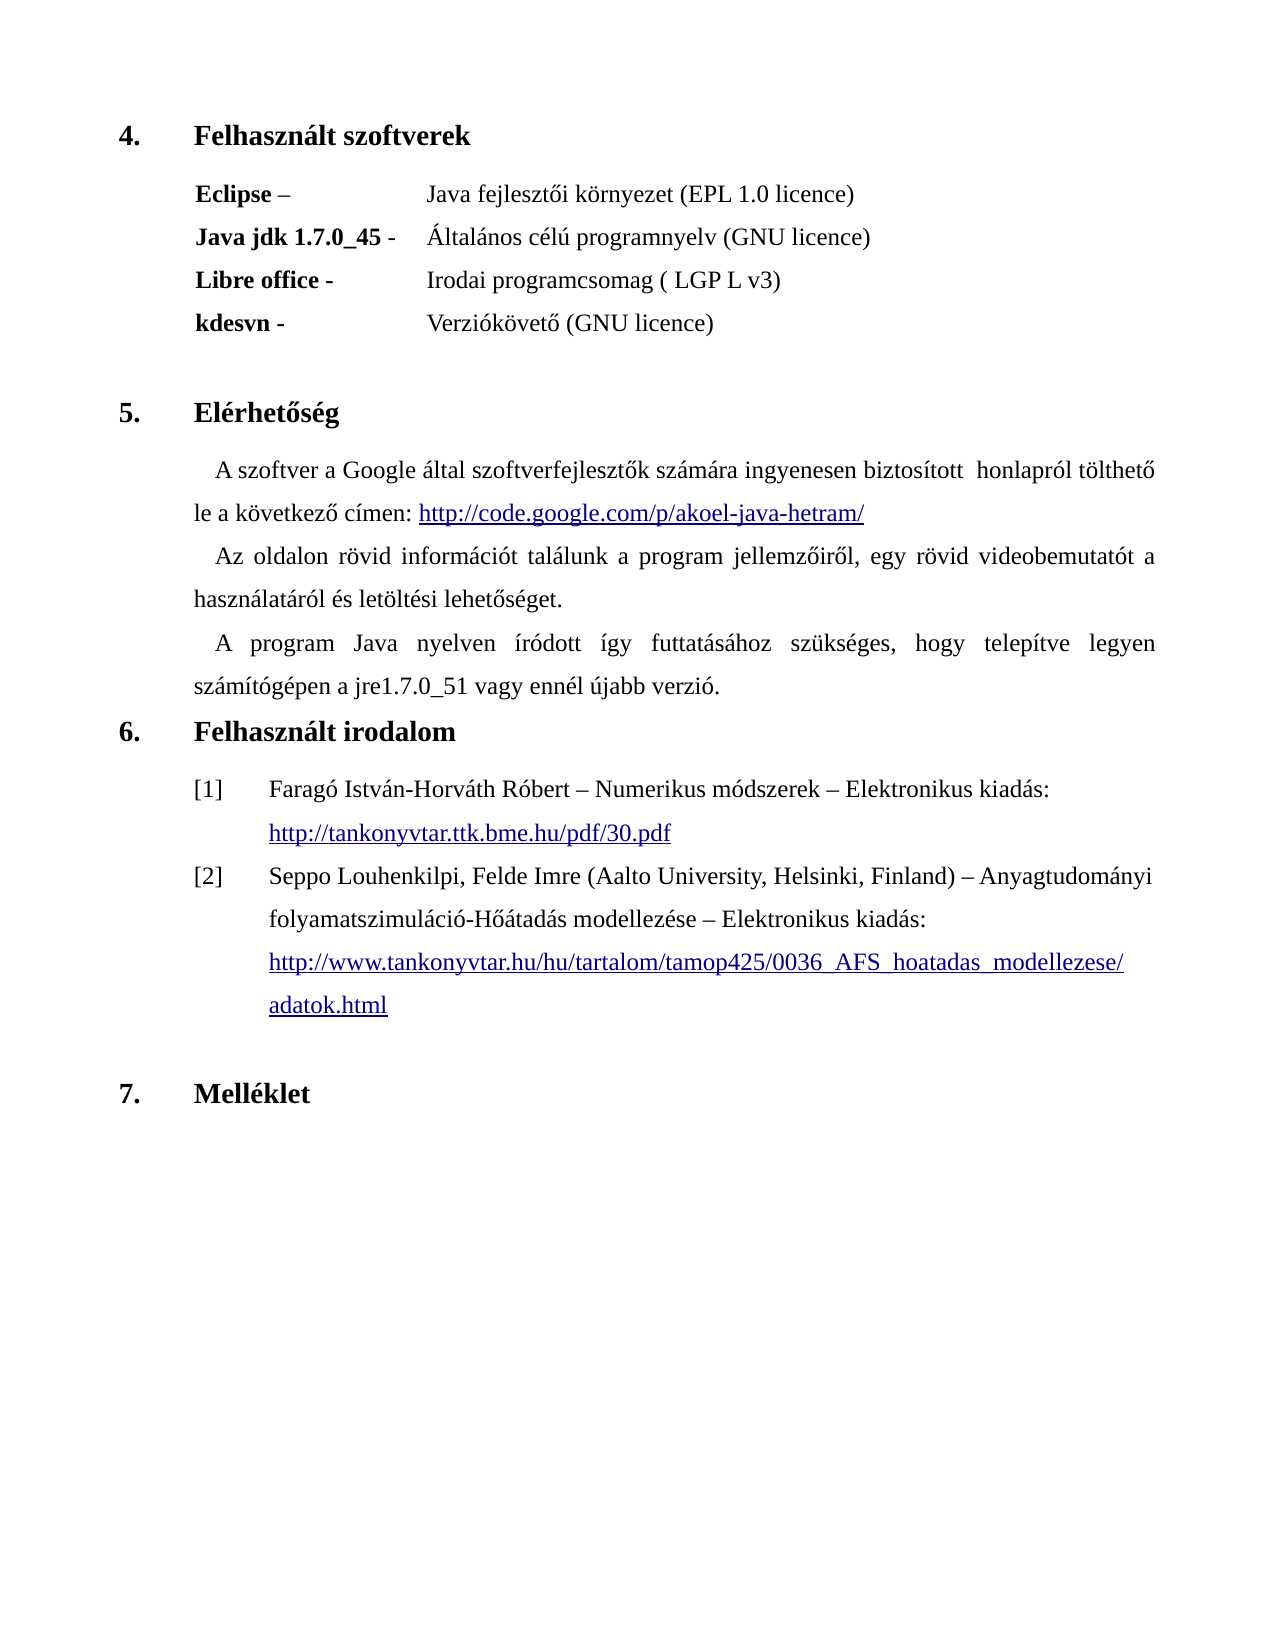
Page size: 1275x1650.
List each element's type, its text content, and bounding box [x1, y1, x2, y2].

text Az oldalon rövid információt találunk a program jellemzőiről, egy rövid videobemutatót a használatáról és letöltési lehetőséget. [193, 541, 1156, 613]
subtitle Libre office - Irodai programcsomag ( LGP L v3) [195, 265, 1156, 294]
subtitle [1] Faragó István-Horváth Róbert – Numerikus módszerek – Elektronikus kiadás: http://tankonyvtar.ttk.bme.hu/pdf/30.pdf [193, 774, 1156, 846]
subtitle kdesvn - Verziókövető (GNU licence) [195, 308, 1156, 337]
subtitle Elérhetőség [118, 395, 1156, 428]
subtitle Felhasznált szoftverek [118, 118, 1156, 152]
text A szoftver a Google által szoftverfejlesztők számára ingyenesen biztosított honlapról tölthető le a következő címen: http://code.google.com/p/akoel-java-hetram/ [193, 455, 1156, 527]
subtitle Melléklet [118, 1076, 1156, 1110]
text A program Java nyelven íródott így futtatásához szükséges, hogy telepítve legyen számítógépen a jre1.7.0_51 vagy ennél újabb verzió. [193, 628, 1156, 699]
subtitle [2] Seppo Louhenkilpi, Felde Imre (Aalto University, Helsinki, Finland) – Anyagtudományi folyamatszimuláció-Hőátadás modellezése – Elektronikus kiadás: http://www.tankonyvtar.hu/hu/tartalom/tamop425/0036_AFS_hoatadas_modellezese/adatok.html [193, 861, 1156, 1019]
subtitle Java jdk 1.7.0_45 - Általános célú programnyelv (GNU licence) [195, 222, 1156, 251]
subtitle Eclipse – Java fejlesztői környezet (EPL 1.0 licence) [195, 179, 1156, 208]
subtitle Felhasznált irodalom [118, 714, 1156, 747]
